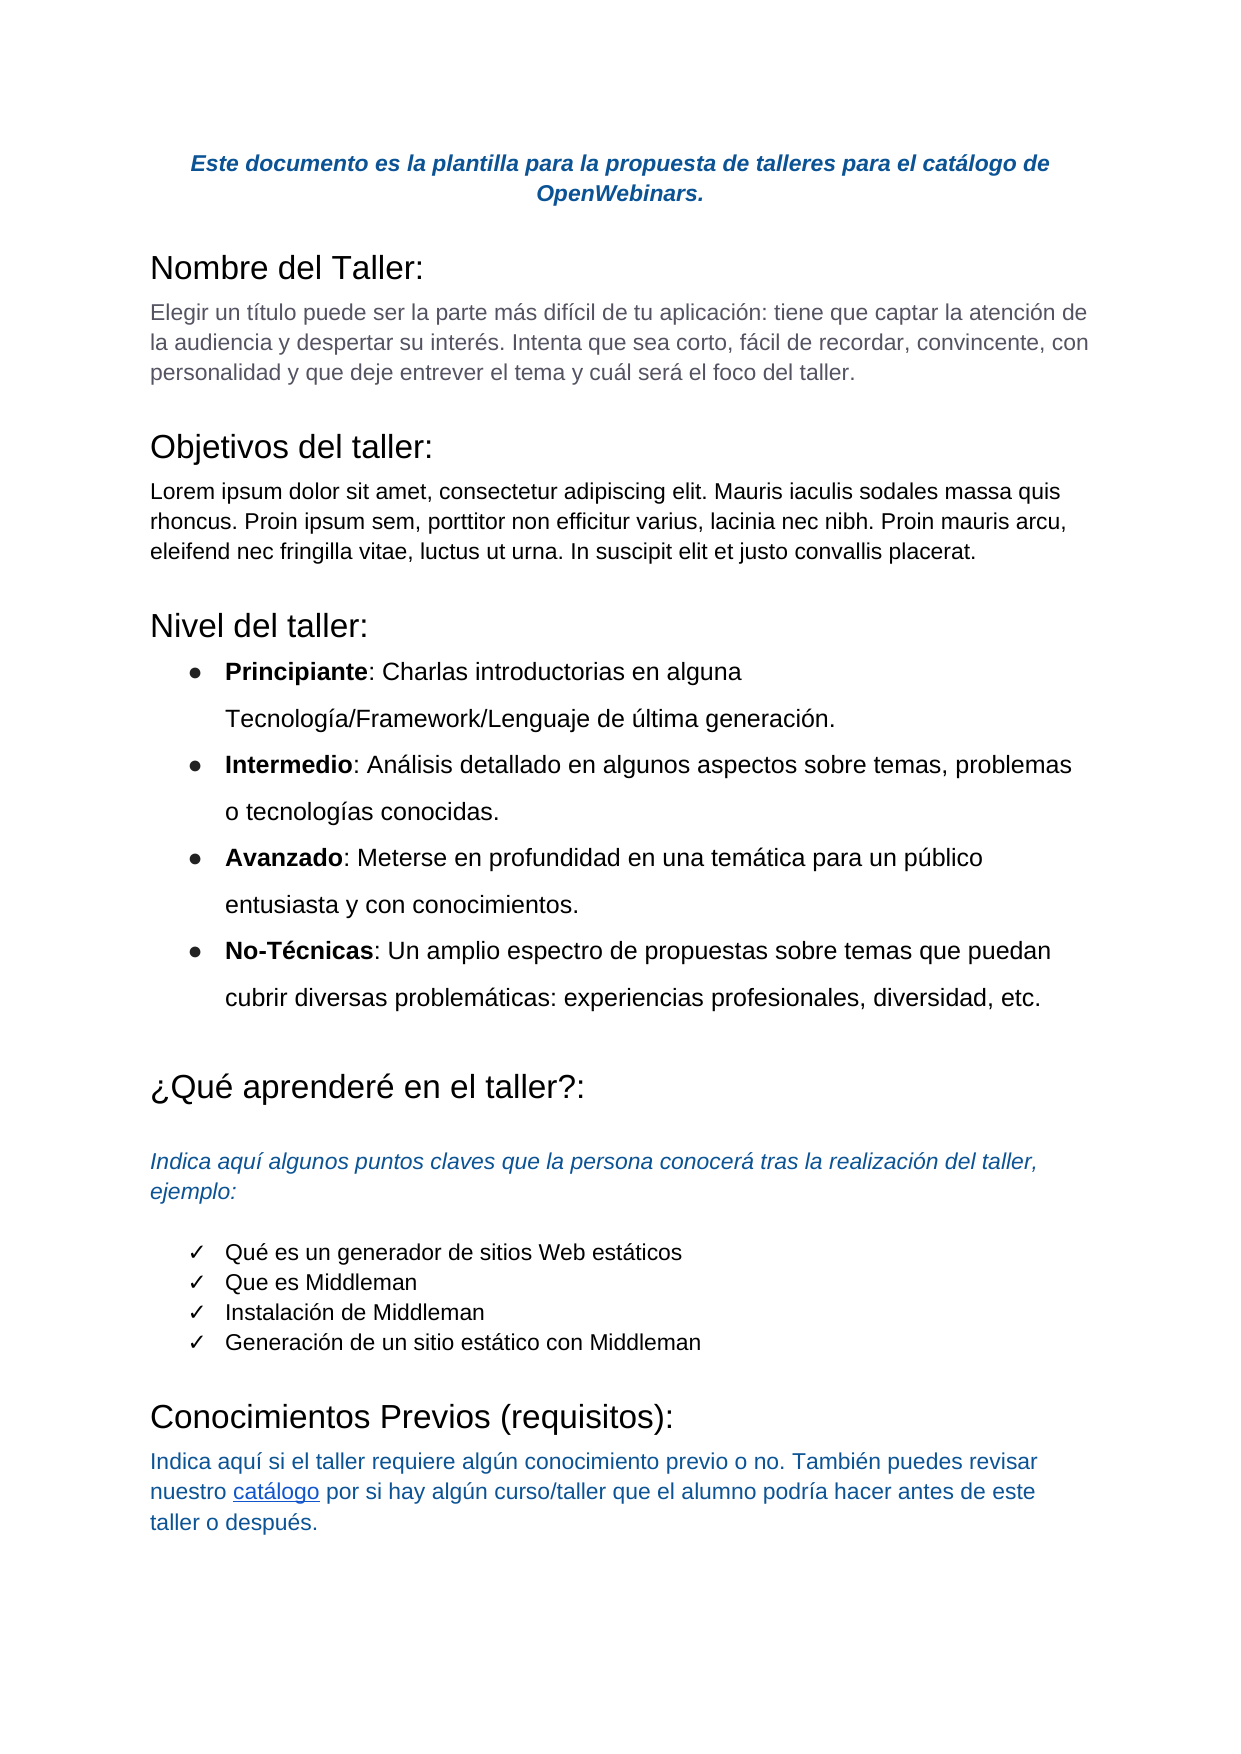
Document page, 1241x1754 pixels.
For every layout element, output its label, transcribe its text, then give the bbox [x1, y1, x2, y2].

text Este documento es la plantilla para la propuesta de talleres para el catálogo de OpenWebinars. [150, 150, 1090, 207]
text Indica aquí si el taller requiere algún conocimiento previo o no. También puedes revisar nuestro catálogo por si hay algún curso/taller que el alumno podría hacer antes de este taller o después. [150, 1448, 1090, 1535]
list No-Técnicas: Un amplio espectro de propuestas sobre temas que puedan cubrir diversas problemáticas: experiencias profesionales, diversidad, etc. [187, 936, 1090, 1012]
subtitle Nivel del taller: [150, 606, 1090, 644]
subtitle Conocimientos Previos (requisitos): [150, 1397, 1090, 1436]
subtitle Objetivos del taller: [150, 427, 1090, 465]
text Lorem ipsum dolor sit amet, consectetur adipiscing elit. Mauris iaculis sodales massa quis rhoncus. Proin ipsum sem, porttitor non efficitur varius, lacinia nec nibh. Proin mauris arcu, eleifend nec fringilla vitae, luctus ut urna. In suscipit elit et justo convallis placerat. [150, 478, 1090, 565]
list Que es Middleman [187, 1269, 1090, 1295]
list Generación de un sitio estático con Middleman [187, 1329, 1090, 1356]
text Indica aquí algunos puntos claves que la persona conocerá tras la realización del taller, ejemplo: [150, 1148, 1090, 1205]
list Avanzado: Meterse en profundidad en una temática para un público entusiasta y con conocimientos. [187, 843, 1090, 918]
list Qué es un generador de sitios Web estáticos [187, 1239, 1090, 1265]
subtitle ¿Qué aprenderé en el taller?: [150, 1067, 1090, 1105]
subtitle Nombre del Taller: [150, 248, 1090, 286]
list Instalación de Middleman [187, 1299, 1090, 1326]
list Principiante: Charlas introductorias en alguna Tecnología/Framework/Lenguaje de última generación. [187, 657, 1090, 732]
text Elegir un título puede ser la parte más difícil de tu aplicación: tiene que captar la atención de la audiencia y despertar su interés. Intenta que sea corto, fácil de recordar, convincente, con personalidad y que deje entrever el tema y cuál será el foco del taller. [150, 299, 1090, 386]
list Intermedio: Análisis detallado en algunos aspectos sobre temas, problemas o tecnologías conocidas. [187, 750, 1090, 825]
